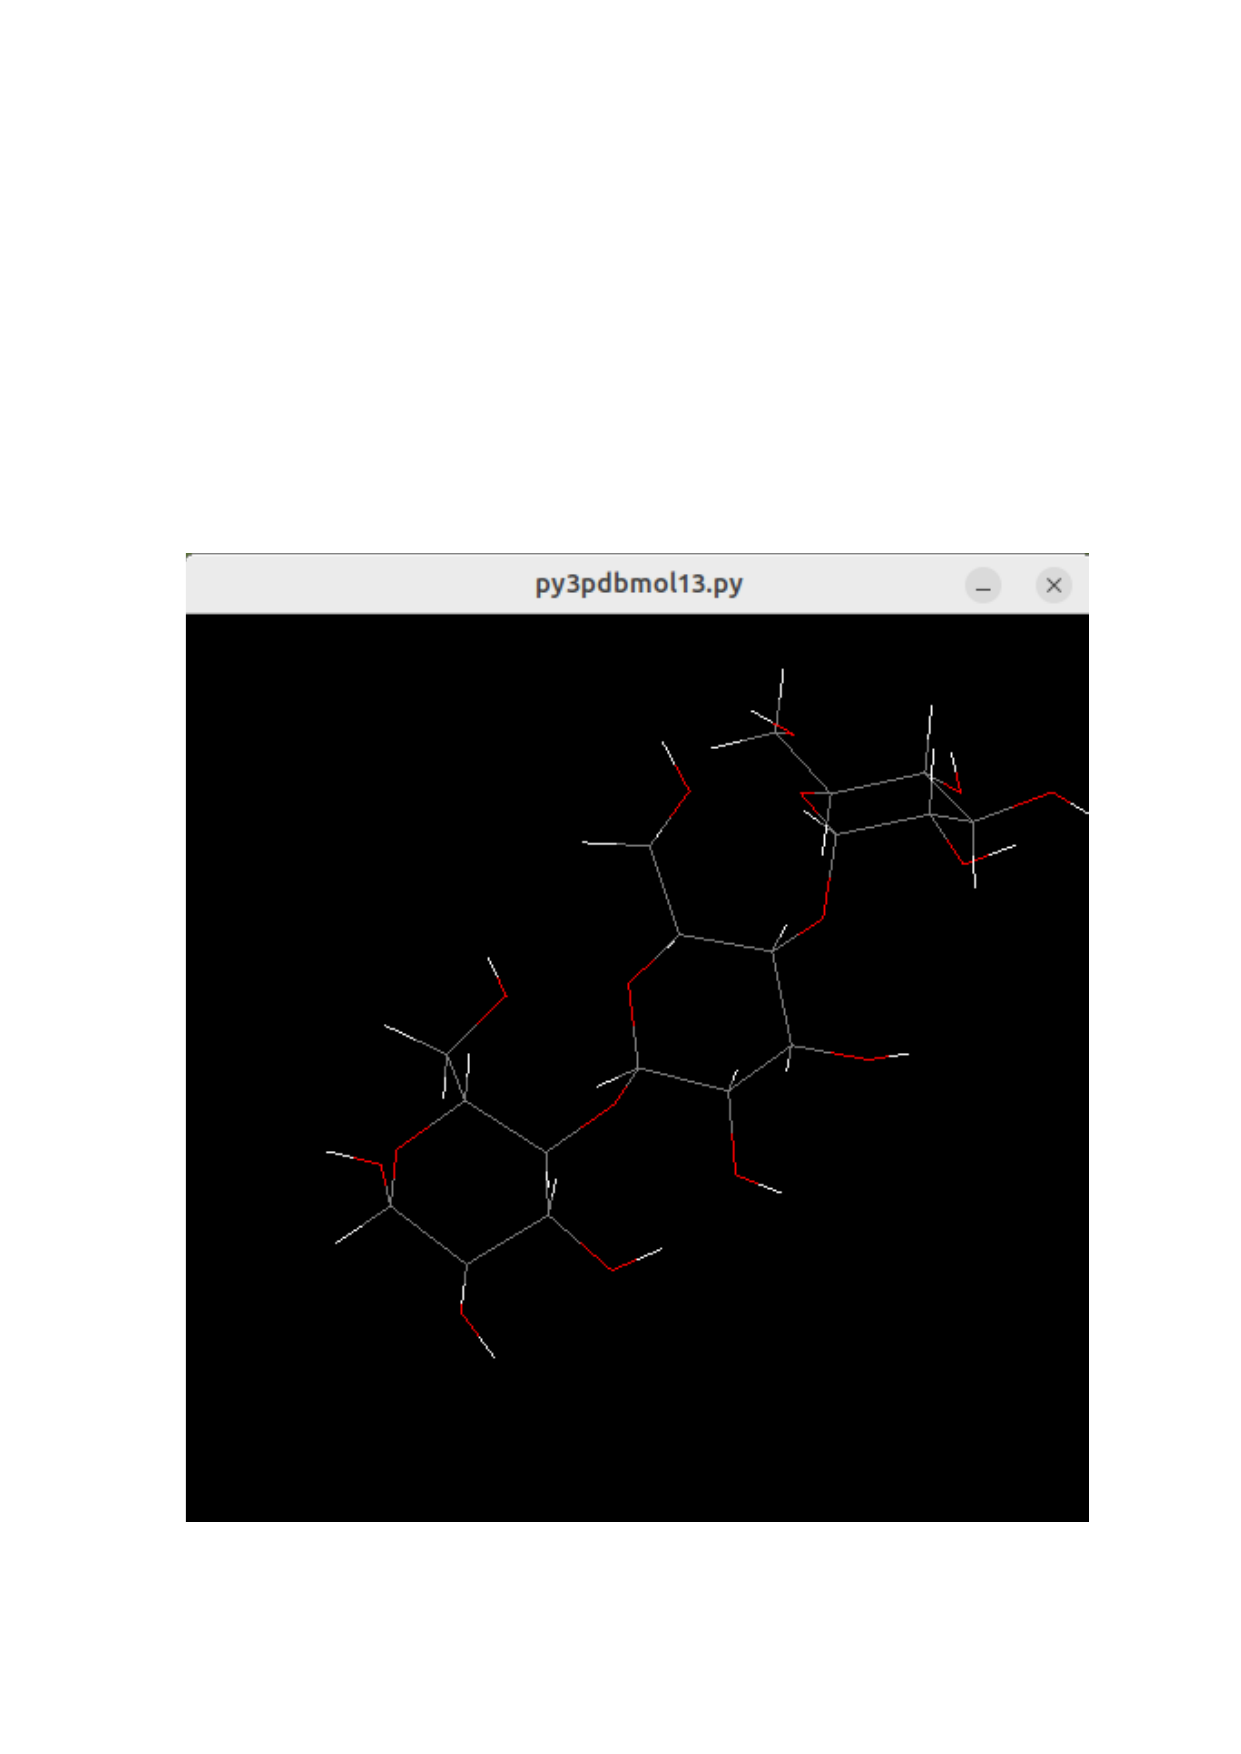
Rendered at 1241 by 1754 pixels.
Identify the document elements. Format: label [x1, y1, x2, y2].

picture [185, 553, 1089, 1522]
